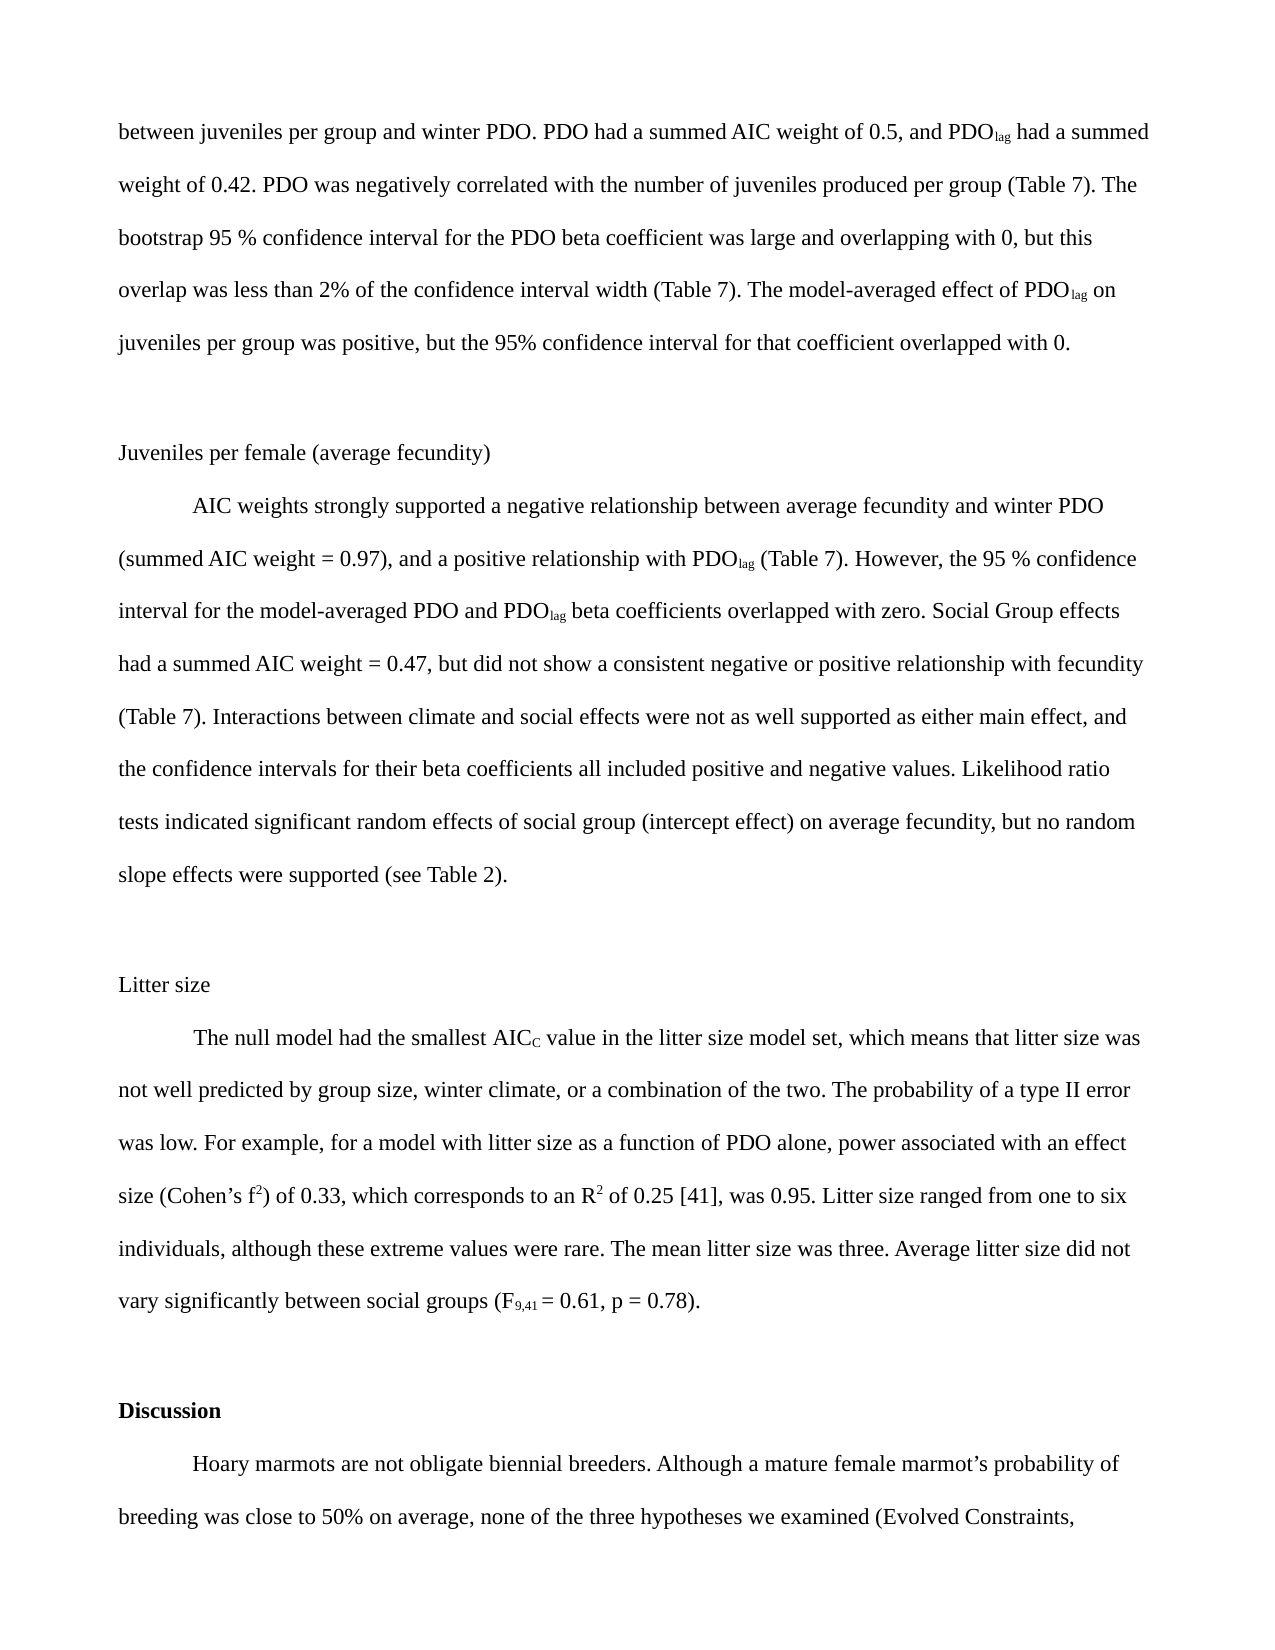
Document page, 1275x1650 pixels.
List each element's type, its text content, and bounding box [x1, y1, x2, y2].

text Juveniles per female (average fecundity) [118, 439, 1157, 466]
text Litter size [118, 971, 1157, 997]
text The null model had the smallest AICC value in the litter size model set, which means that litter size was not well predicted by group size, winter climate, or a combination of the two. The probability of a type II error was low. For example, for a model with litter size as a function of PDO alone, power associated with an effect size (Cohen’s f2) of 0.33, which corresponds to an R2 of 0.25 [41]⁠, was 0.95. Litter size ranged from one to six individuals, although these extreme values were rare. The mean litter size was three. Average litter size did not vary significantly between social groups (F9,41 = 0.61, p = 0.78). [118, 1024, 1157, 1314]
text Hoary marmots are not obligate biennial breeders. Although a mature female marmot’s probability of breeding was close to 50% on average, none of the three hypotheses we examined (Evolved Constraints, [118, 1450, 1157, 1529]
text Discussion [118, 1397, 1157, 1424]
text AIC weights strongly supported a negative relationship between average fecundity and winter PDO (summed AIC weight = 0.97), and a positive relationship with PDOlag (Table 7). However, the 95 % confidence interval for the model-averaged PDO and PDOlag beta coefficients overlapped with zero. Social Group effects had a summed AIC weight = 0.47, but did not show a consistent negative or positive relationship with fecundity (Table 7). Interactions between climate and social effects were not as well supported as either main effect, and the confidence intervals for their beta coefficients all included positive and negative values. Likelihood ratio tests indicated significant random effects of social group (intercept effect) on average fecundity, but no random slope effects were supported (see Table 2). [118, 492, 1157, 887]
text between juveniles per group and winter PDO. PDO had a summed AIC weight of 0.5, and PDOlag had a summed weight of 0.42. PDO was negatively correlated with the number of juveniles produced per group (Table 7). The bootstrap 95 % confidence interval for the PDO beta coefficient was large and overlapping with 0, but this overlap was less than 2% of the confidence interval width (Table 7). The model-averaged effect of PDOlag on juveniles per group was positive, but the 95% confidence interval for that coefficient overlapped with 0. [118, 118, 1157, 355]
